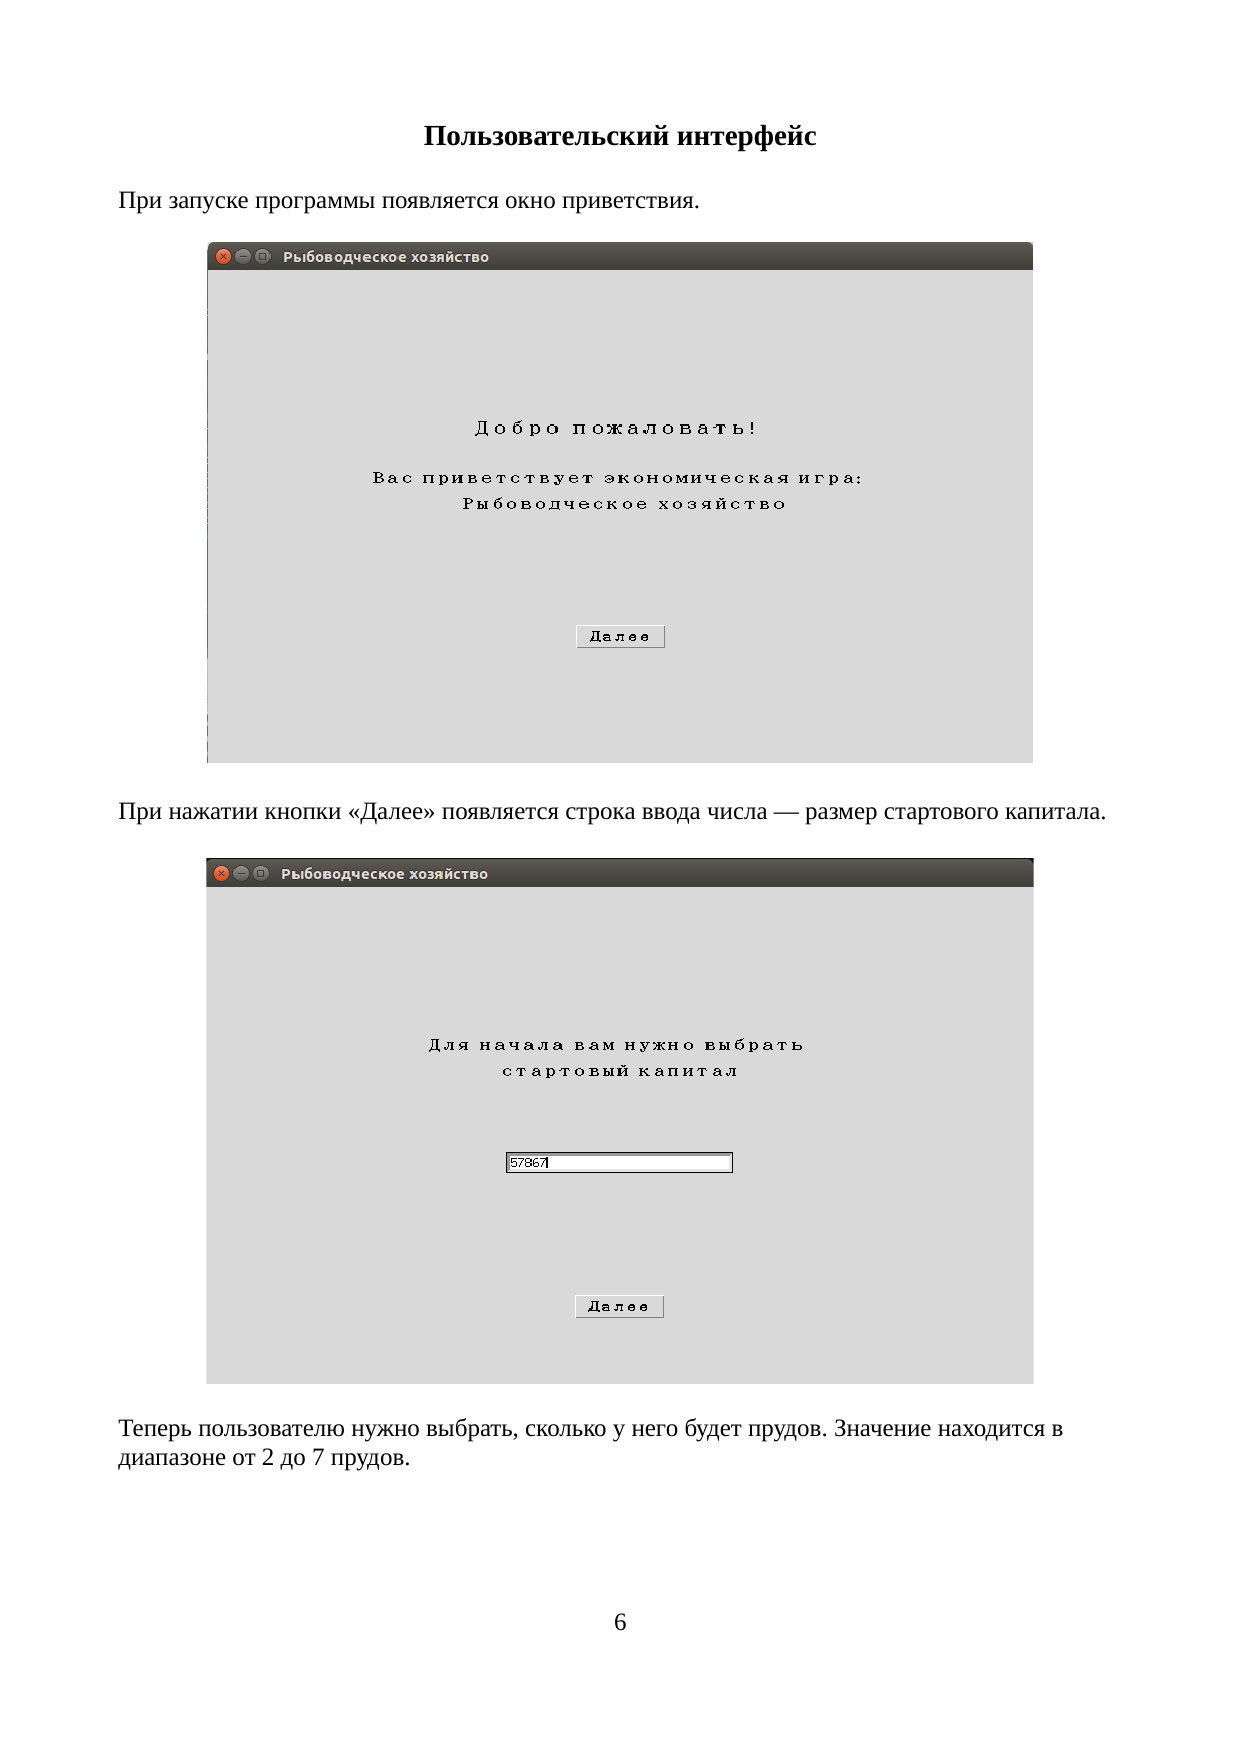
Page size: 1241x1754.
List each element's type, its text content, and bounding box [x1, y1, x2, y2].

text Пользовательский интерфейс [118, 118, 1122, 152]
text Теперь пользователю нужно выбрать, сколько у него будет прудов. Значение находится в диапазоне от 2 до 7 прудов. [118, 1413, 1122, 1470]
text При нажатии кнопки «Далее» появляется строка ввода числа — размер стартового капитала. [118, 796, 1122, 825]
text При запуске программы появляется окно приветствия. [118, 185, 1122, 214]
